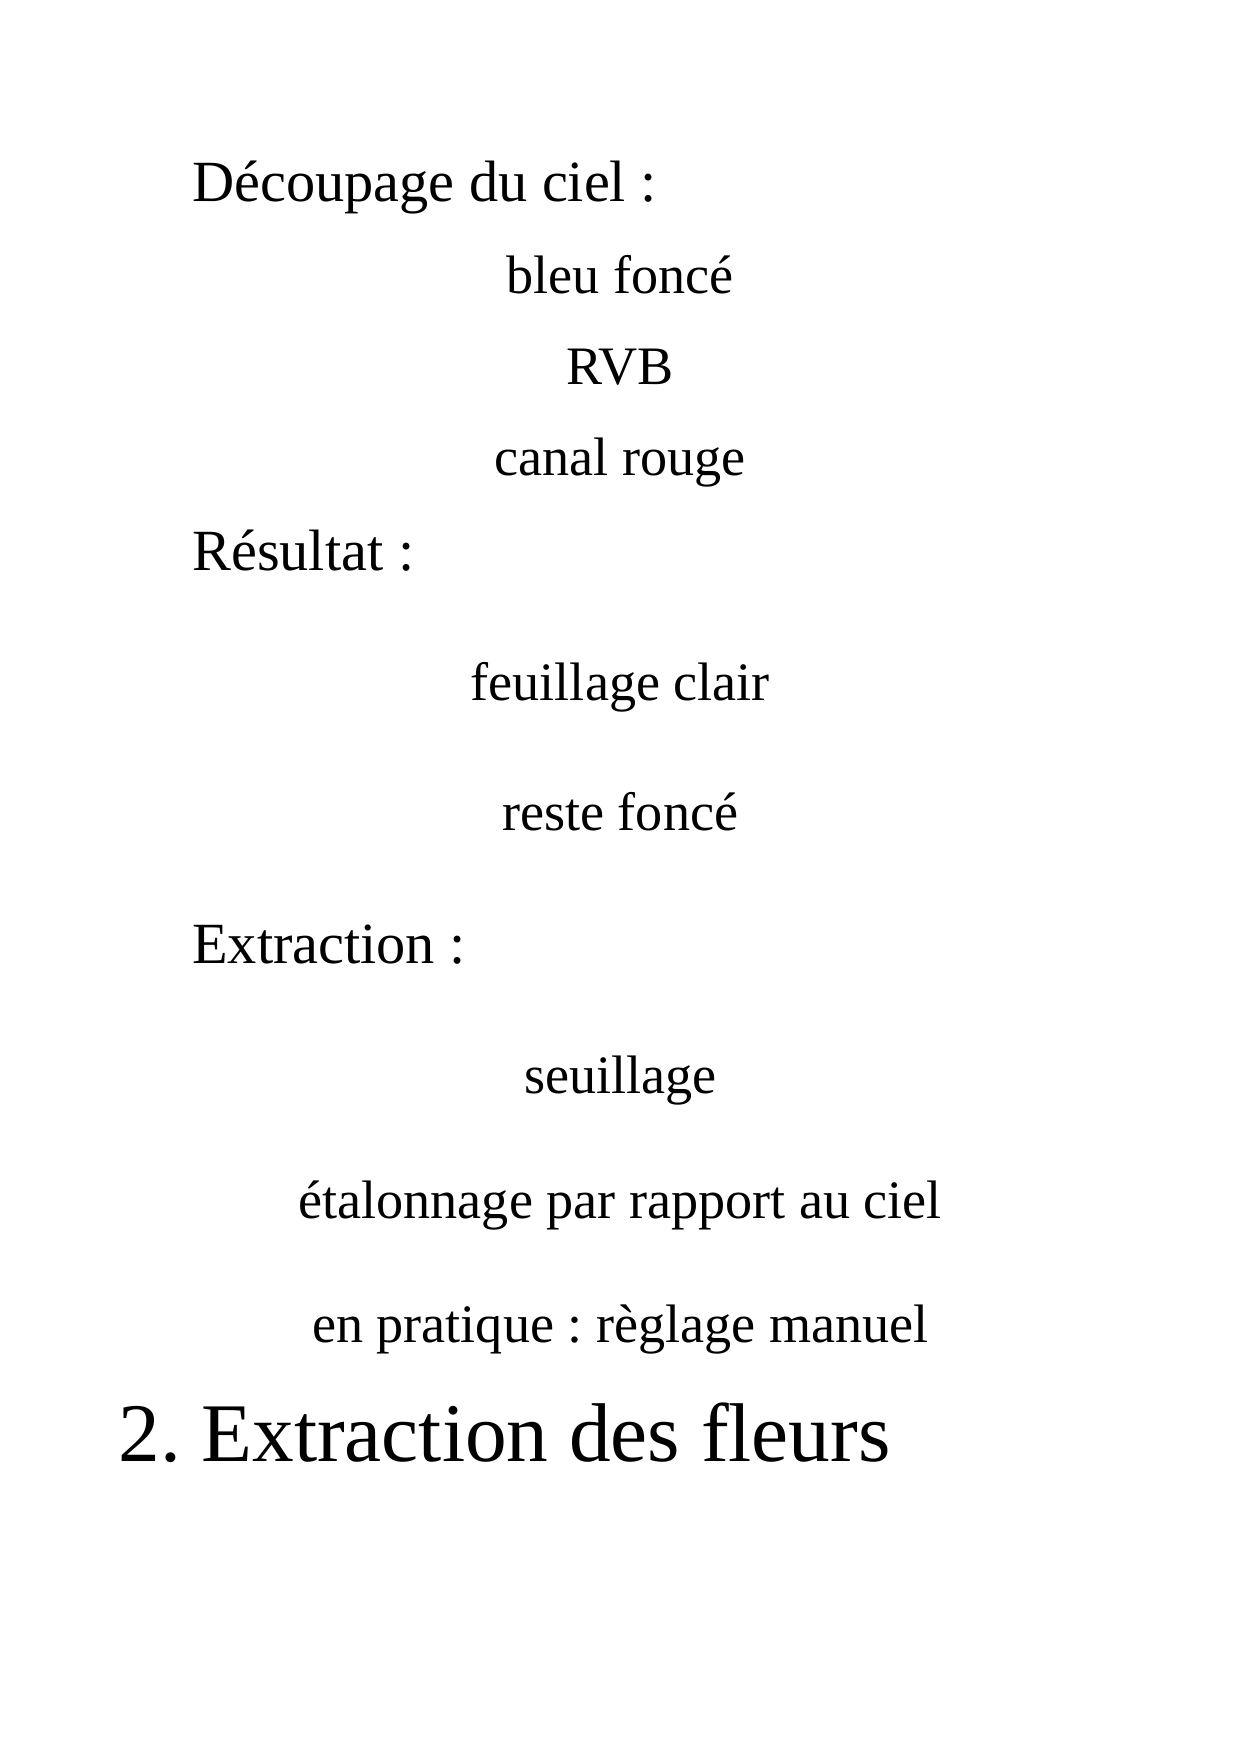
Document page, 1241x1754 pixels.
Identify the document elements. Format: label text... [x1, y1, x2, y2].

text RVB [118, 334, 1122, 396]
text reste foncé [118, 779, 1122, 842]
text Découpage du ciel : [118, 147, 1122, 214]
text canal rouge [118, 425, 1122, 487]
text 2. Extraction des fleurs [118, 1383, 1122, 1479]
text en pratique : règlage manuel [118, 1292, 1122, 1354]
text Extraction : [118, 909, 1122, 976]
text seuillage [118, 1043, 1122, 1105]
text feuillage clair [118, 650, 1122, 712]
text bleu foncé [118, 243, 1122, 305]
text étalonnage par rapport au ciel [118, 1167, 1122, 1230]
text Résultat : [118, 516, 1122, 583]
